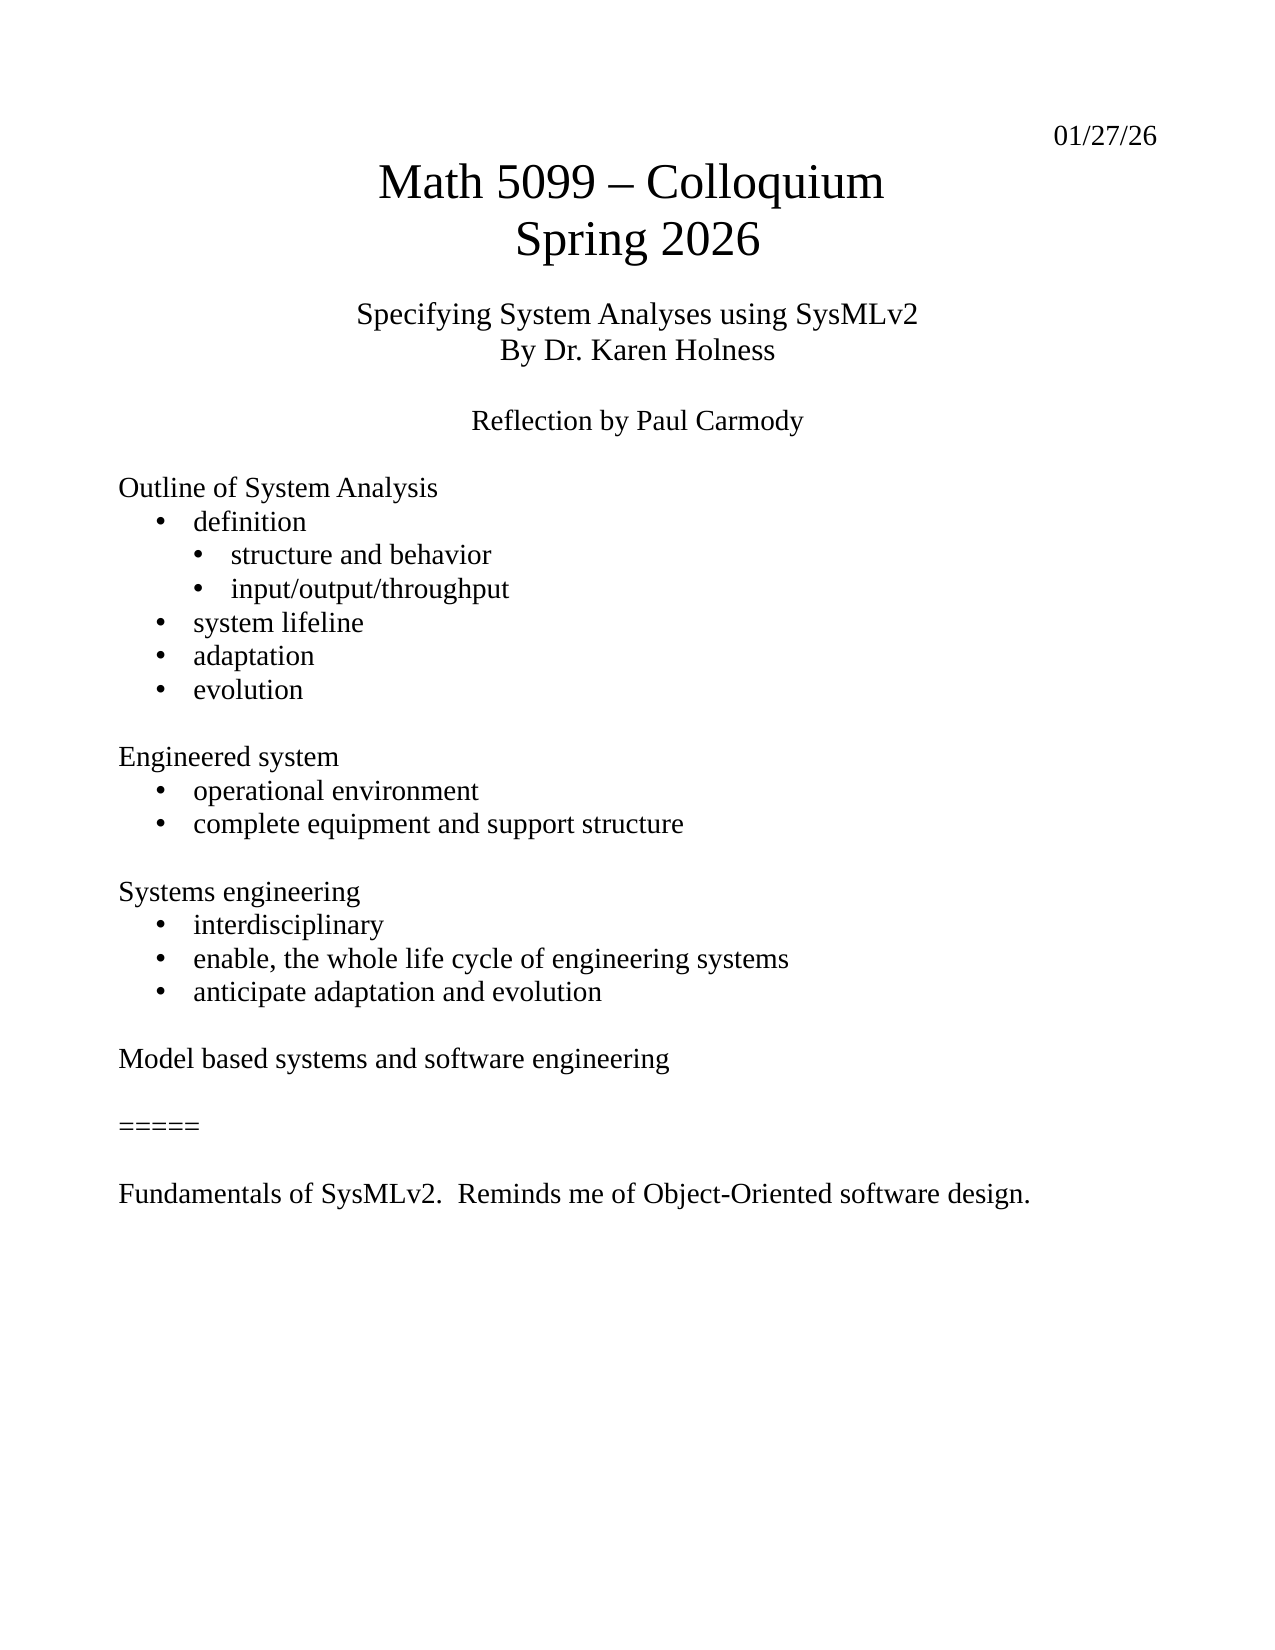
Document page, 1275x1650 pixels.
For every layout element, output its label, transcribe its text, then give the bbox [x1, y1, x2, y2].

list adaptation [156, 638, 1157, 672]
text 01/27/26 [118, 118, 1157, 152]
text Systems engineering [118, 874, 1157, 907]
text ===== [118, 1109, 1157, 1142]
list complete equipment and support structure [156, 806, 1157, 840]
text By Dr. Karen Holness [118, 331, 1157, 367]
list anticipate adaptation and evolution [156, 974, 1157, 1008]
text Model based systems and software engineering [118, 1042, 1157, 1075]
list system lifeline [156, 605, 1157, 638]
list input/output/throughput [193, 571, 1157, 605]
text Spring 2026 [118, 209, 1157, 267]
text Outline of System Analysis [118, 470, 1157, 504]
text Engineered system [118, 739, 1157, 773]
list operational environment [156, 773, 1157, 806]
list evolution [156, 672, 1157, 706]
text Fundamentals of SysMLv2. Reminds me of Object-Oriented software design. [118, 1176, 1157, 1209]
list definition [156, 504, 1157, 537]
list enable, the whole life cycle of engineering systems [156, 941, 1157, 974]
text Reflection by Paul Carmody [118, 403, 1157, 437]
text Specifying System Analyses using SysMLv2 [118, 295, 1157, 331]
list interdisciplinary [156, 907, 1157, 941]
text Math 5099 – Colloquium [118, 152, 1157, 209]
list structure and behavior [193, 537, 1157, 571]
